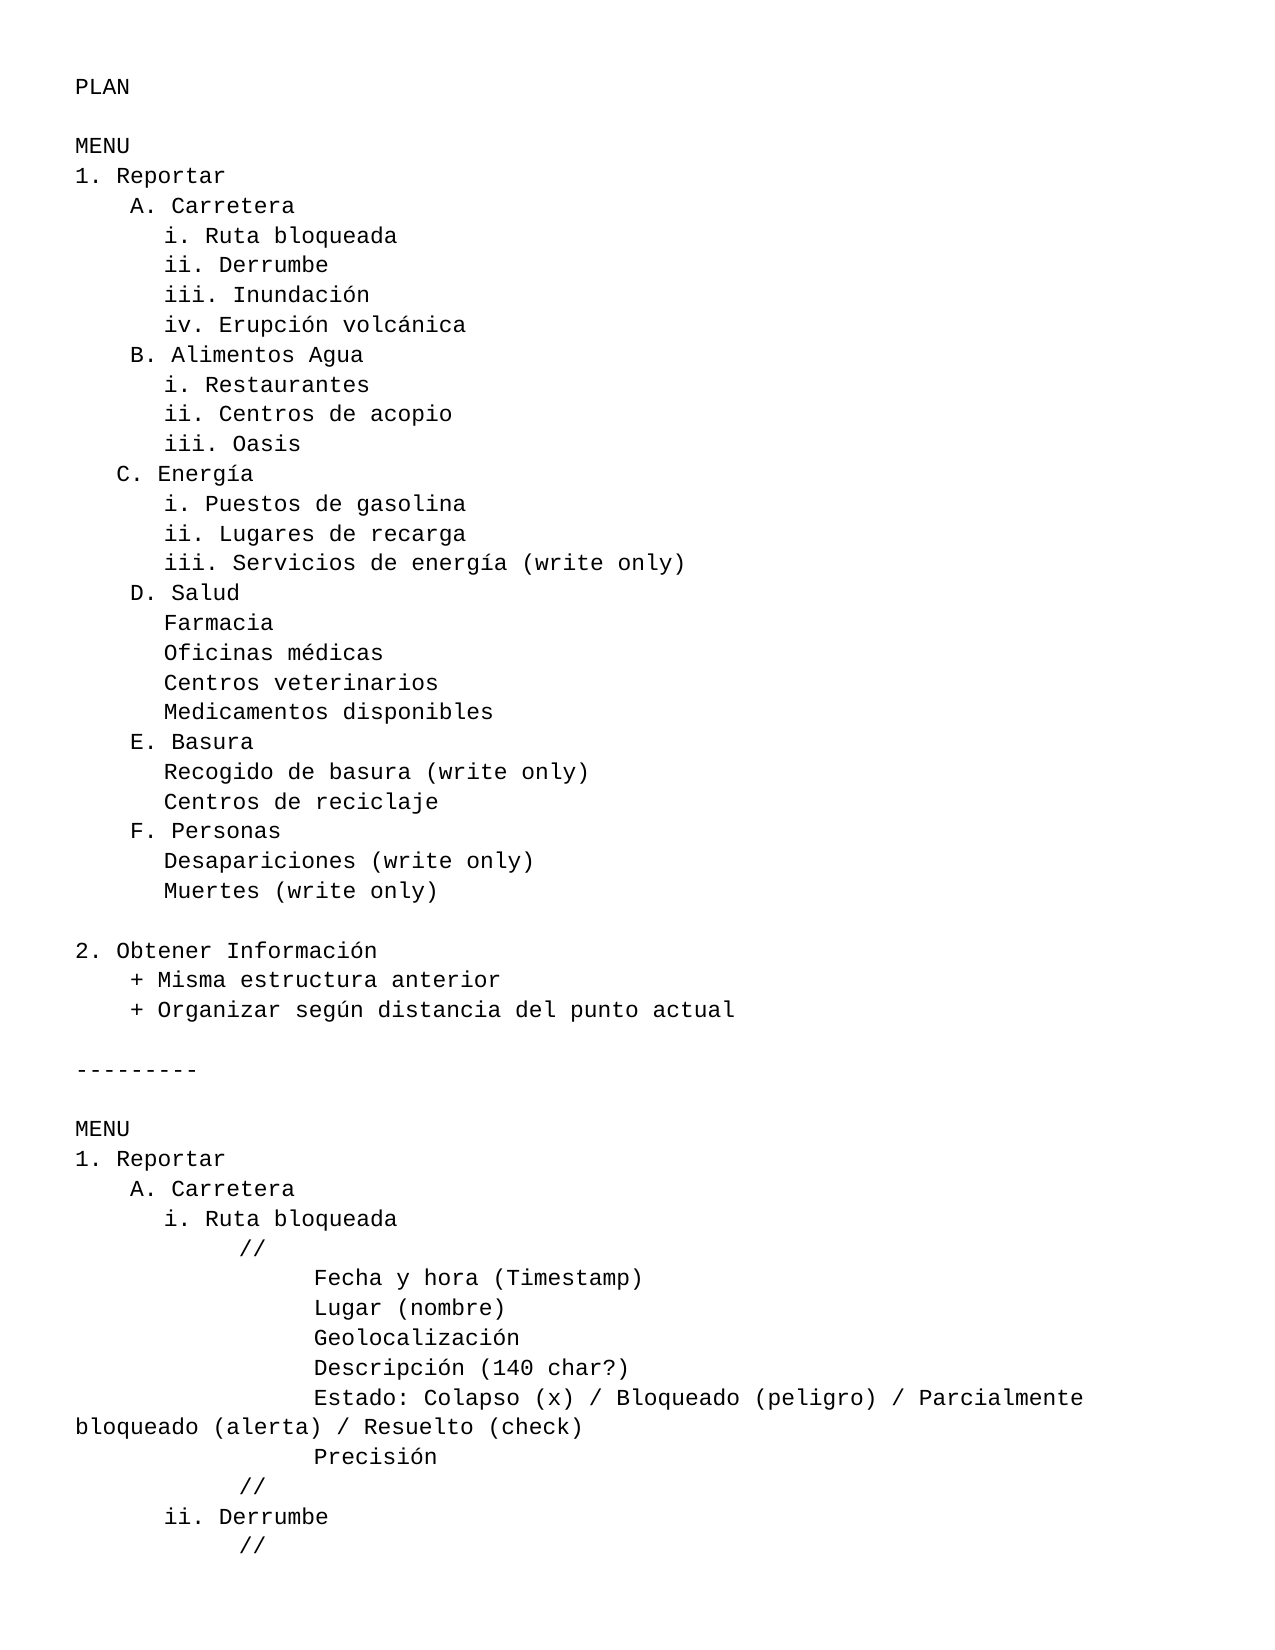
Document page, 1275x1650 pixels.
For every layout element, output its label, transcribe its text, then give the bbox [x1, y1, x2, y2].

text ii. Lugares de recarga [75, 522, 1200, 548]
text Farmacia [75, 611, 1200, 637]
text Medicamentos disponibles [75, 701, 1200, 727]
text i. Puestos de gasolina [75, 492, 1200, 518]
text iii. Oasis [75, 432, 1200, 458]
text // [75, 1237, 1200, 1263]
text PLAN [75, 75, 1200, 101]
text Centros veterinarios [75, 671, 1200, 697]
text B. Alimentos Agua [75, 343, 1200, 369]
text Oficinas médicas [75, 641, 1200, 667]
text ii. Centros de acopio [75, 403, 1200, 429]
text Geolocalización [75, 1326, 1200, 1352]
text F. Personas [75, 820, 1200, 846]
text A. Carretera [75, 194, 1200, 220]
text iv. Erupción volcánica [75, 313, 1200, 339]
text ii. Derrumbe [75, 254, 1200, 280]
text Precisión [75, 1445, 1200, 1471]
text // [75, 1475, 1200, 1501]
text A. Carretera [75, 1177, 1200, 1203]
text MENU [75, 134, 1200, 161]
text --------- [75, 1058, 1200, 1084]
text ii. Derrumbe [75, 1505, 1200, 1531]
text i. Ruta bloqueada [75, 1207, 1200, 1233]
text Muertes (write only) [75, 879, 1200, 905]
text C. Energía [75, 462, 1200, 488]
text + Misma estructura anterior [75, 969, 1200, 995]
text iii. Servicios de energía (write only) [75, 552, 1200, 578]
text i. Ruta bloqueada [75, 224, 1200, 250]
text iii. Inundación [75, 283, 1200, 309]
text MENU [75, 1118, 1200, 1144]
text Desapariciones (write only) [75, 849, 1200, 876]
text 2. Obtener Información [75, 939, 1200, 965]
text Fecha y hora (Timestamp) [75, 1267, 1200, 1293]
text Centros de reciclaje [75, 790, 1200, 816]
text Descripción (140 char?) [75, 1356, 1200, 1382]
text + Organizar según distancia del punto actual [75, 998, 1200, 1024]
text Recogido de basura (write only) [75, 760, 1200, 786]
text D. Salud [75, 581, 1200, 607]
text i. Restaurantes [75, 373, 1200, 399]
text Lugar (nombre) [75, 1296, 1200, 1322]
text E. Basura [75, 730, 1200, 756]
text 1. Reportar [75, 1147, 1200, 1173]
text 1. Reportar [75, 164, 1200, 190]
text Estado: Colapso (x) / Bloqueado (peligro) / Parcialmente bloqueado (alerta) / Resuelto (check) [75, 1386, 1200, 1442]
text // [75, 1535, 1200, 1561]
